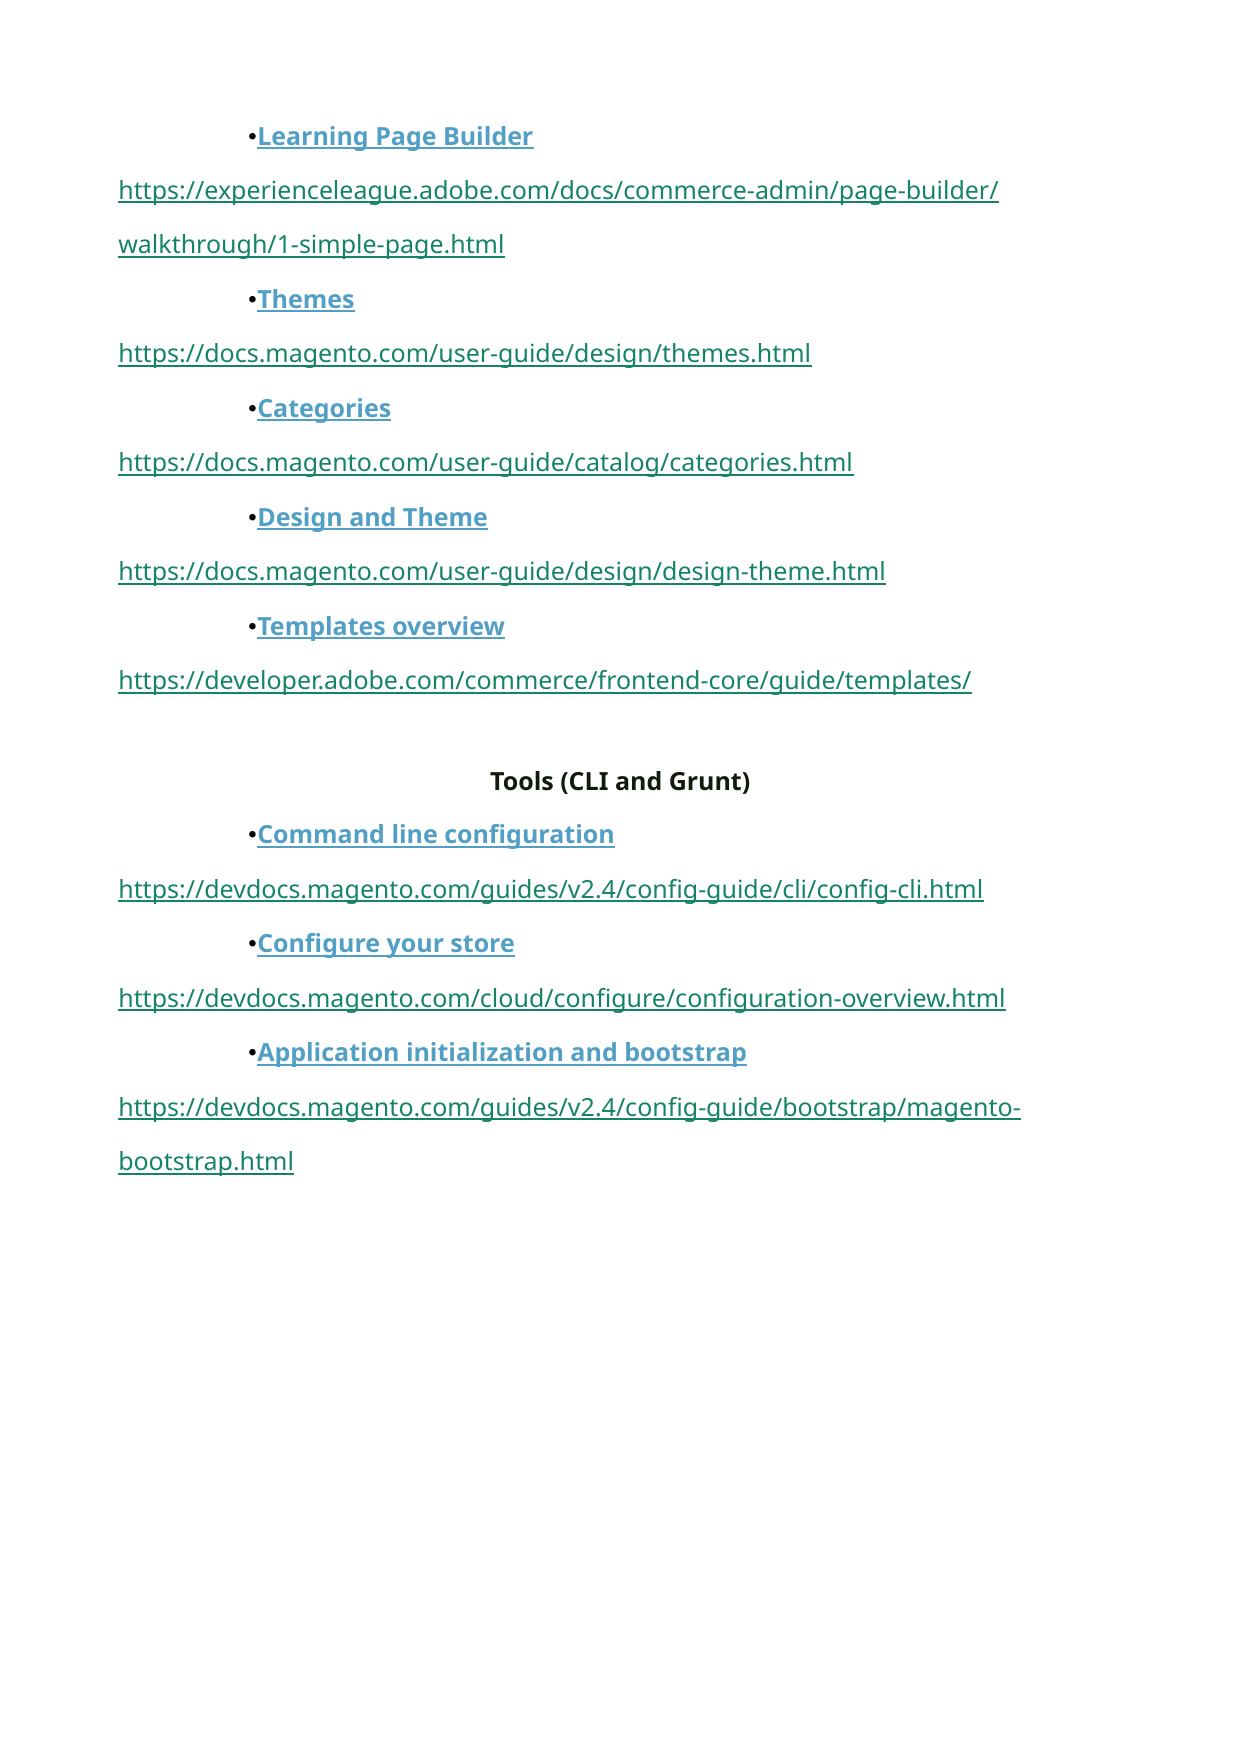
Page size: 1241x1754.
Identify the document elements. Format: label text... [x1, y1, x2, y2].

list Command line configuration [174, 817, 1122, 851]
text Tools (CLI and Grunt) [118, 763, 1122, 797]
list Application initialization and bootstrap [174, 1035, 1122, 1069]
list Configure your store [174, 926, 1122, 960]
text https://experienceleague.adobe.com/docs/commerce-admin/page-builder/walkthrough/1-simple-page.html [118, 173, 1122, 261]
list Design and Theme [174, 499, 1122, 533]
text https://devdocs.magento.com/guides/v2.4/config-guide/bootstrap/magento-bootstrap.html [118, 1089, 1122, 1178]
list Learning Page Builder [174, 118, 1122, 152]
text https://developer.adobe.com/commerce/frontend-core/guide/templates/ [118, 663, 1122, 697]
text https://docs.magento.com/user-guide/design/themes.html [118, 336, 1122, 370]
text https://devdocs.magento.com/cloud/configure/configuration-overview.html [118, 981, 1122, 1014]
list Categories [174, 391, 1122, 424]
list Themes [174, 282, 1122, 316]
text https://docs.magento.com/user-guide/design/design-theme.html [118, 554, 1122, 588]
text https://docs.magento.com/user-guide/catalog/categories.html [118, 445, 1122, 479]
list Templates overview [174, 608, 1122, 642]
text https://devdocs.magento.com/guides/v2.4/config-guide/cli/config-cli.html [118, 872, 1122, 906]
